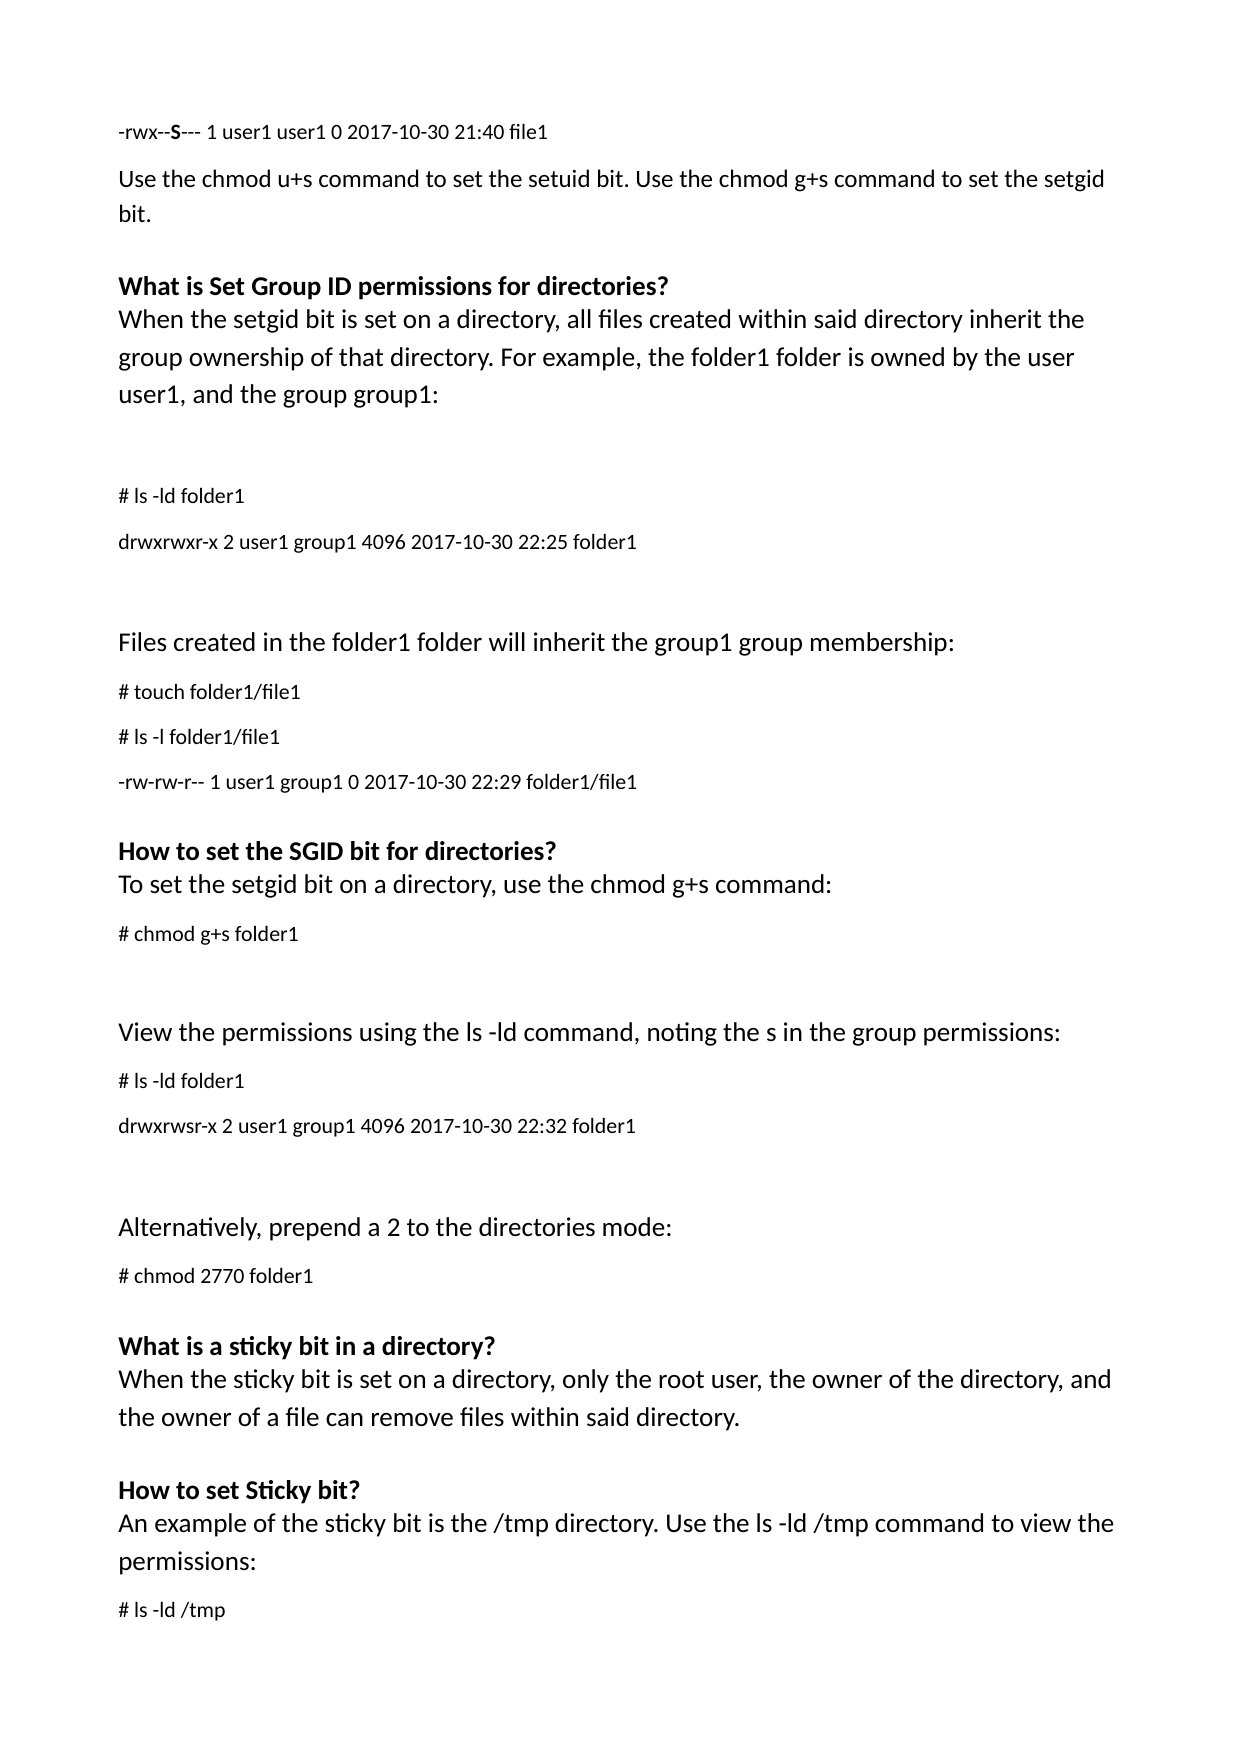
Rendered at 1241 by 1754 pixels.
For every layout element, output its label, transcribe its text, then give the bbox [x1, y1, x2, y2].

subtitle How to set the SGID bit for directories? [118, 834, 1122, 867]
text When the sticky bit is set on a directory, only the root user, the owner of the directory, and the owner of a file can remove files within said directory. [118, 1362, 1122, 1433]
text # chmod 2770 folder1 [118, 1263, 1122, 1289]
text When the setgid bit is set on a directory, all files created within said directory inherit the group ownership of that directory. For example, the folder1 folder is owned by the user user1, and the group group1: [118, 302, 1122, 411]
text # chmod g+s folder1 [118, 920, 1122, 947]
text # ls -ld /tmp [118, 1596, 1122, 1623]
subtitle What is a sticky bit in a directory? [118, 1329, 1122, 1362]
text An example of the sticky bit is the /tmp directory. Use the ls -ld /tmp command to view the permissions: [118, 1506, 1122, 1577]
subtitle What is Set Group ID permissions for directories? [118, 269, 1122, 302]
text Use the chmod u+s command to set the setuid bit. Use the chmod g+s command to set the setgid bit. [118, 163, 1122, 229]
text drwxrwxr-x 2 user1 group1 4096 2017-10-30 22:25 folder1 [118, 528, 1122, 554]
text Alternatively, prepend a 2 to the directories mode: [118, 1210, 1122, 1243]
text Files created in the folder1 folder will inherit the group1 group membership: [118, 626, 1122, 658]
text # touch folder1/file1 [118, 678, 1122, 705]
text View the permissions using the ls -ld command, noting the s in the group permissions: [118, 1015, 1122, 1048]
subtitle How to set Sticky bit? [118, 1473, 1122, 1506]
text # ls -ld folder1 [118, 483, 1122, 509]
text To set the setgid bit on a directory, use the chmod g+s command: [118, 867, 1122, 901]
text drwxrwsr-x 2 user1 group1 4096 2017-10-30 22:32 folder1 [118, 1112, 1122, 1139]
text -rwx--S--- 1 user1 user1 0 2017-10-30 21:40 file1 [118, 118, 1122, 145]
text -rw-rw-r-- 1 user1 group1 0 2017-10-30 22:29 folder1/file1 [118, 768, 1122, 795]
text # ls -ld folder1 [118, 1067, 1122, 1094]
text # ls -l folder1/file1 [118, 723, 1122, 750]
